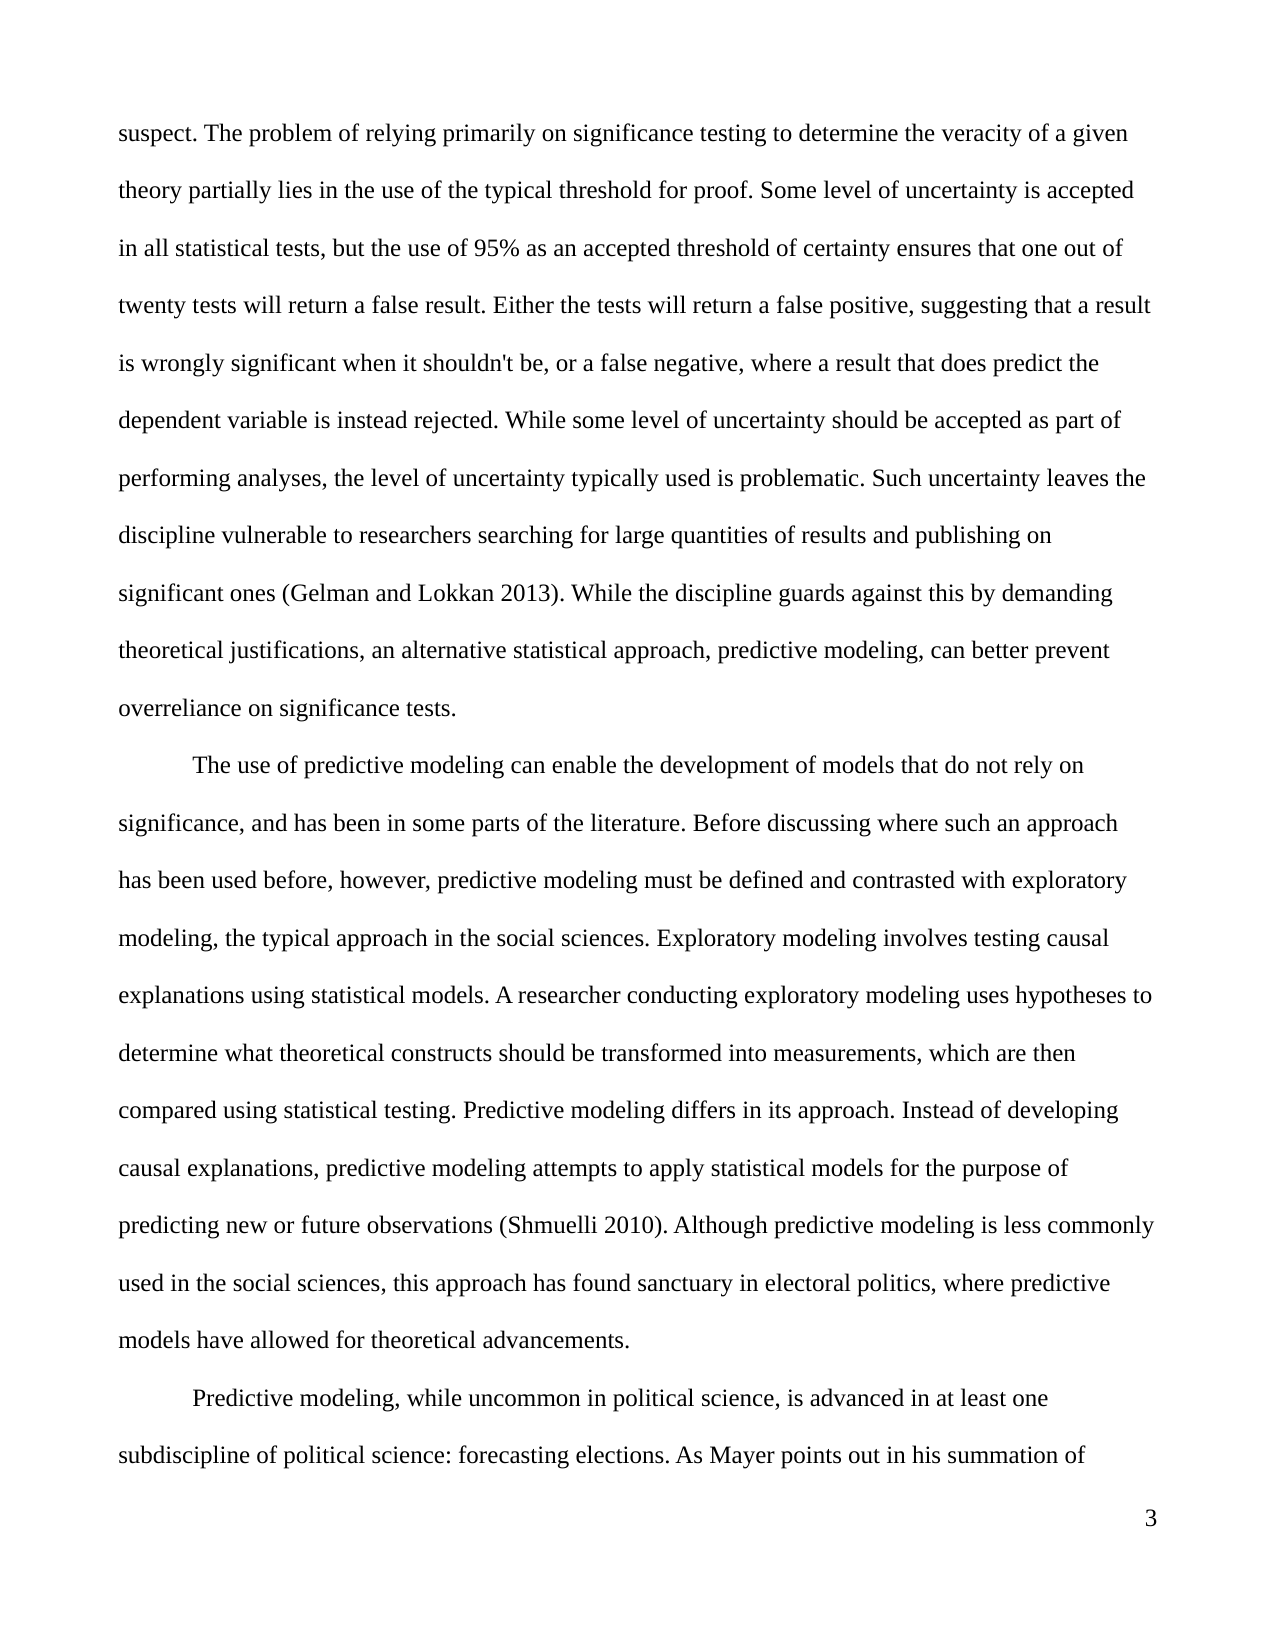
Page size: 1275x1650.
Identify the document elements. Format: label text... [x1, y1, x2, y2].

text suspect. The problem of relying primarily on significance testing to determine the veracity of a given theory partially lies in the use of the typical threshold for proof. Some level of uncertainty is accepted in all statistical tests, but the use of 95% as an accepted threshold of certainty ensures that one out of twenty tests will return a false result. Either the tests will return a false positive, suggesting that a result is wrongly significant when it shouldn't be, or a false negative, where a result that does predict the dependent variable is instead rejected. While some level of uncertainty should be accepted as part of performing analyses, the level of uncertainty typically used is problematic. Such uncertainty leaves the discipline vulnerable to researchers searching for large quantities of results and publishing on significant ones (Gelman and Lokkan 2013). While the discipline guards against this by demanding theoretical justifications, an alternative statistical approach, predictive modeling, can better prevent overreliance on significance tests. [118, 118, 1157, 722]
text Predictive modeling, while uncommon in political science, is advanced in at least one subdiscipline of political science: forecasting elections. As Mayer points out in his summation of [118, 1383, 1157, 1469]
text The use of predictive modeling can enable the development of models that do not rely on significance, and has been in some parts of the literature. Before discussing where such an approach has been used before, however, predictive modeling must be defined and contrasted with exploratory modeling, the typical approach in the social sciences. Exploratory modeling involves testing causal explanations using statistical models. A researcher conducting exploratory modeling uses hypotheses to determine what theoretical constructs should be transformed into measurements, which are then compared using statistical testing. Predictive modeling differs in its approach. Instead of developing causal explanations, predictive modeling attempts to apply statistical models for the purpose of predicting new or future observations (Shmuelli 2010). Although predictive modeling is less commonly used in the social sciences, this approach has found sanctuary in electoral politics, where predictive models have allowed for theoretical advancements. [118, 751, 1157, 1354]
